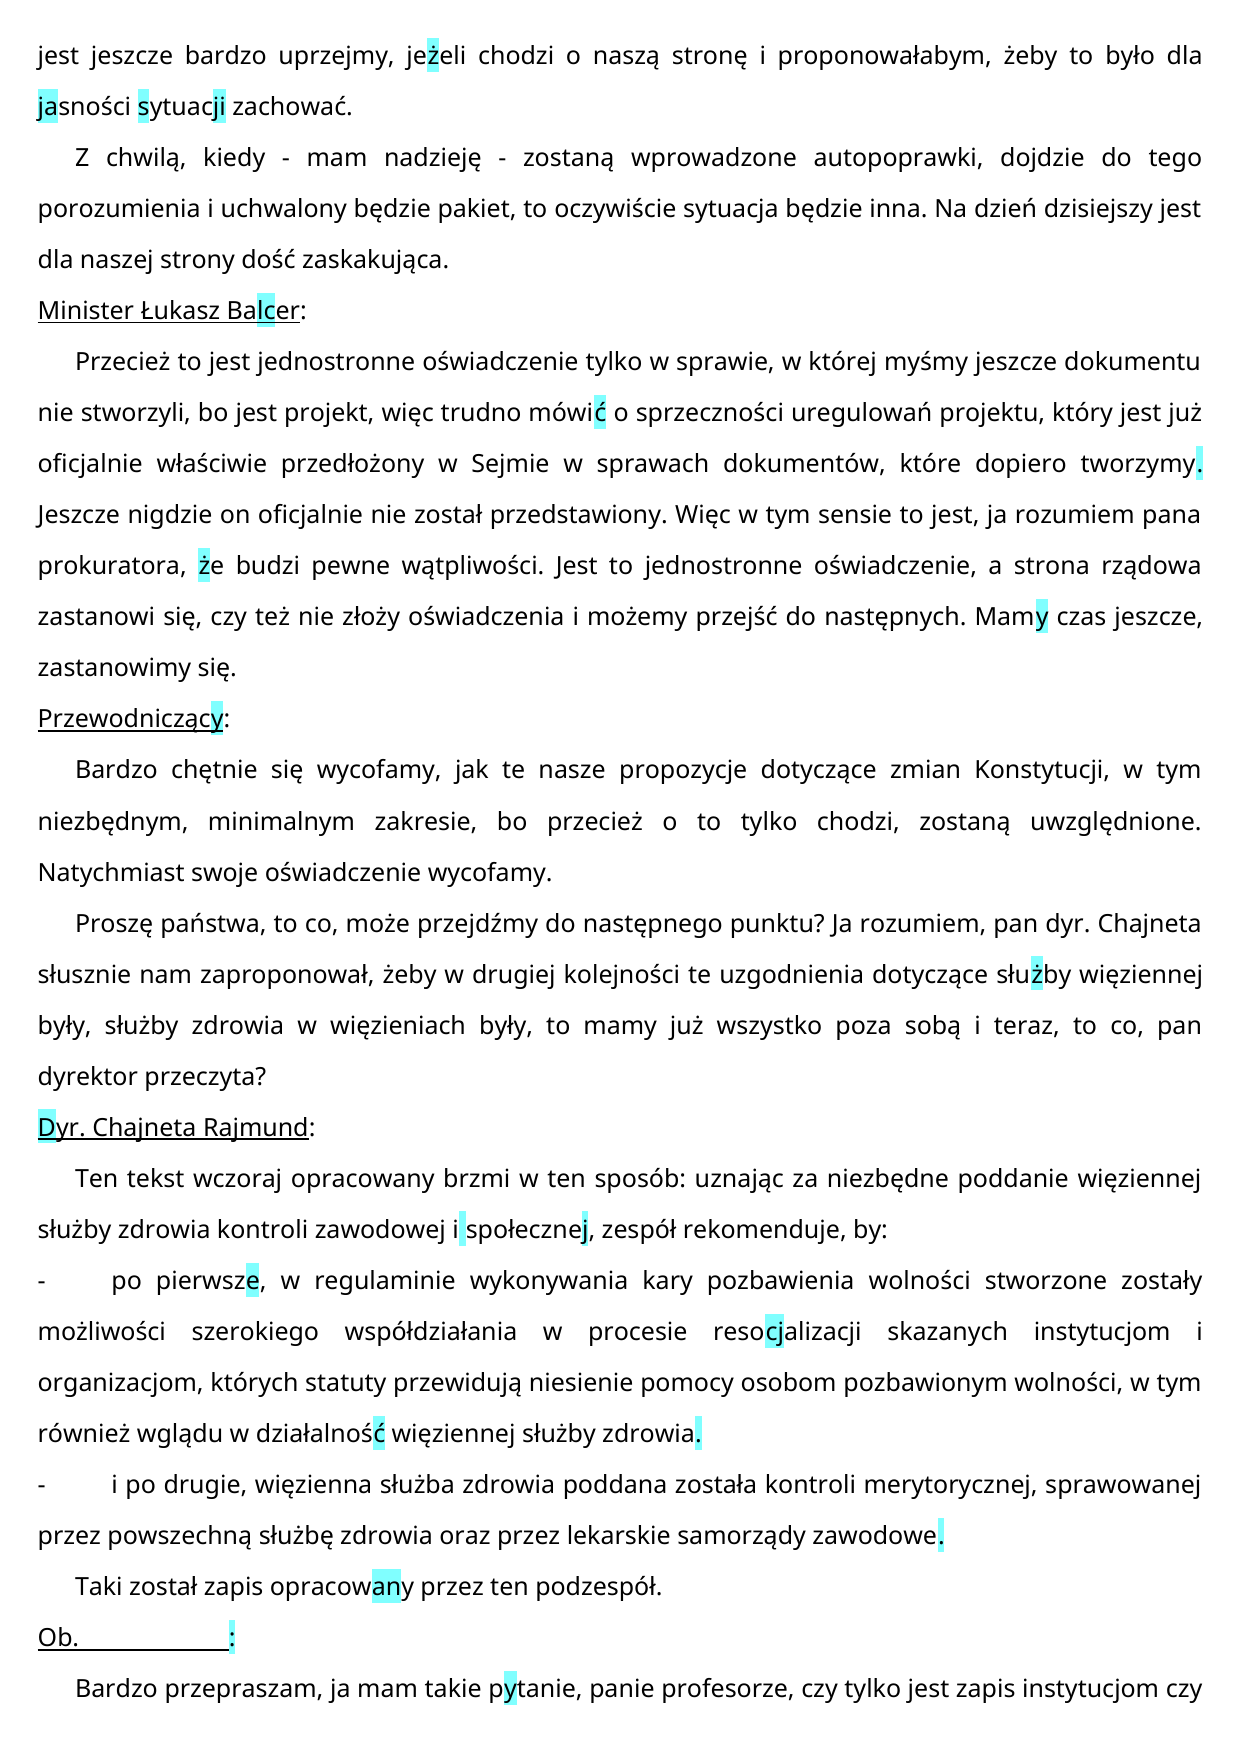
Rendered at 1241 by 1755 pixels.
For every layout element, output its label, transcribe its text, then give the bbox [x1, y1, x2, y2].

text Przewodniczący: [37, 701, 1203, 735]
text - i po drugie, więzienna służba zdrowia poddana została kontroli merytorycznej, sprawowanej przez powszechną służbę zdrowia oraz przez lekarskie samorządy zawodowe. [37, 1467, 1203, 1552]
text Bardzo przepraszam, ja mam takie pytanie, panie profesorze, czy tylko jest zapis instytucjom czy [37, 1671, 1203, 1705]
text Ten tekst wczoraj opracowany brzmi w ten sposób: uznając za niezbędne poddanie więziennej służby zdrowia kontroli zawodowej i społecznej, zespół rekomenduje, by: [37, 1160, 1203, 1246]
text Proszę państwa, to co, może przejdźmy do następnego punktu? Ja rozumiem, pan dyr. Chajneta słusznie nam zaproponował, żeby w drugiej kolejności te uzgodnienia dotyczące służby więziennej były, służby zdrowia w więzieniach były, to mamy już wszystko poza sobą i teraz, to co, pan dyrektor przeczyta? [37, 905, 1203, 1092]
text - po pierwsze, w regulaminie wykonywania kary pozbawienia wolności stworzone zostały możliwości szerokiego współdziałania w procesie resocjalizacji skazanych instytucjom i organizacjom, których statuty przewidują niesienie pomocy osobom pozbawionym wolności, w tym również wglądu w działalność więziennej służby zdrowia. [37, 1262, 1203, 1450]
text Bardzo chętnie się wycofamy, jak te nasze propozycje dotyczące zmian Konstytucji, w tym niezbędnym, minimalnym zakresie, bo przecież o to tylko chodzi, zostaną uwzględnione. Natychmiast swoje oświadczenie wycofamy. [37, 752, 1203, 888]
text Przecież to jest jednostronne oświadczenie tylko w sprawie, w której myśmy jeszcze dokumentu nie stworzyli, bo jest projekt, więc trudno mówić o sprzeczności uregulowań projektu, który jest już oficjalnie właściwie przedłożony w Sejmie w sprawach dokumentów, które dopiero tworzymy. Jeszcze nigdzie on oficjalnie nie został przedstawiony. Więc w tym sensie to jest, ja rozumiem pana prokuratora, że budzi pewne wątpliwości. Jest to jednostronne oświadczenie, a strona rządowa zastanowi się, czy też nie złoży oświadczenia i możemy przejść do następnych. Mamy czas jeszcze, zastanowimy się. [37, 344, 1203, 684]
text Minister Łukasz Balcer: [37, 293, 1203, 327]
text Dyr. Chajneta Rajmund: [37, 1109, 1203, 1143]
text Ob. : [37, 1620, 1203, 1654]
text Taki został zapis opracowany przez ten podzespół. [37, 1569, 1203, 1603]
text Z chwilą, kiedy - mam nadzieję - zostaną wprowadzone autopoprawki, dojdzie do tego porozumienia i uchwalony będzie pakiet, to oczywiście sytuacja będzie inna. Na dzień dzisiejszy jest dla naszej strony dość zaskakująca. [37, 139, 1203, 276]
text jest jeszcze bardzo uprzejmy, jeżeli chodzi o naszą stronę i proponowałabym, żeby to było dla jasności sytuacji zachować. [37, 37, 1203, 123]
